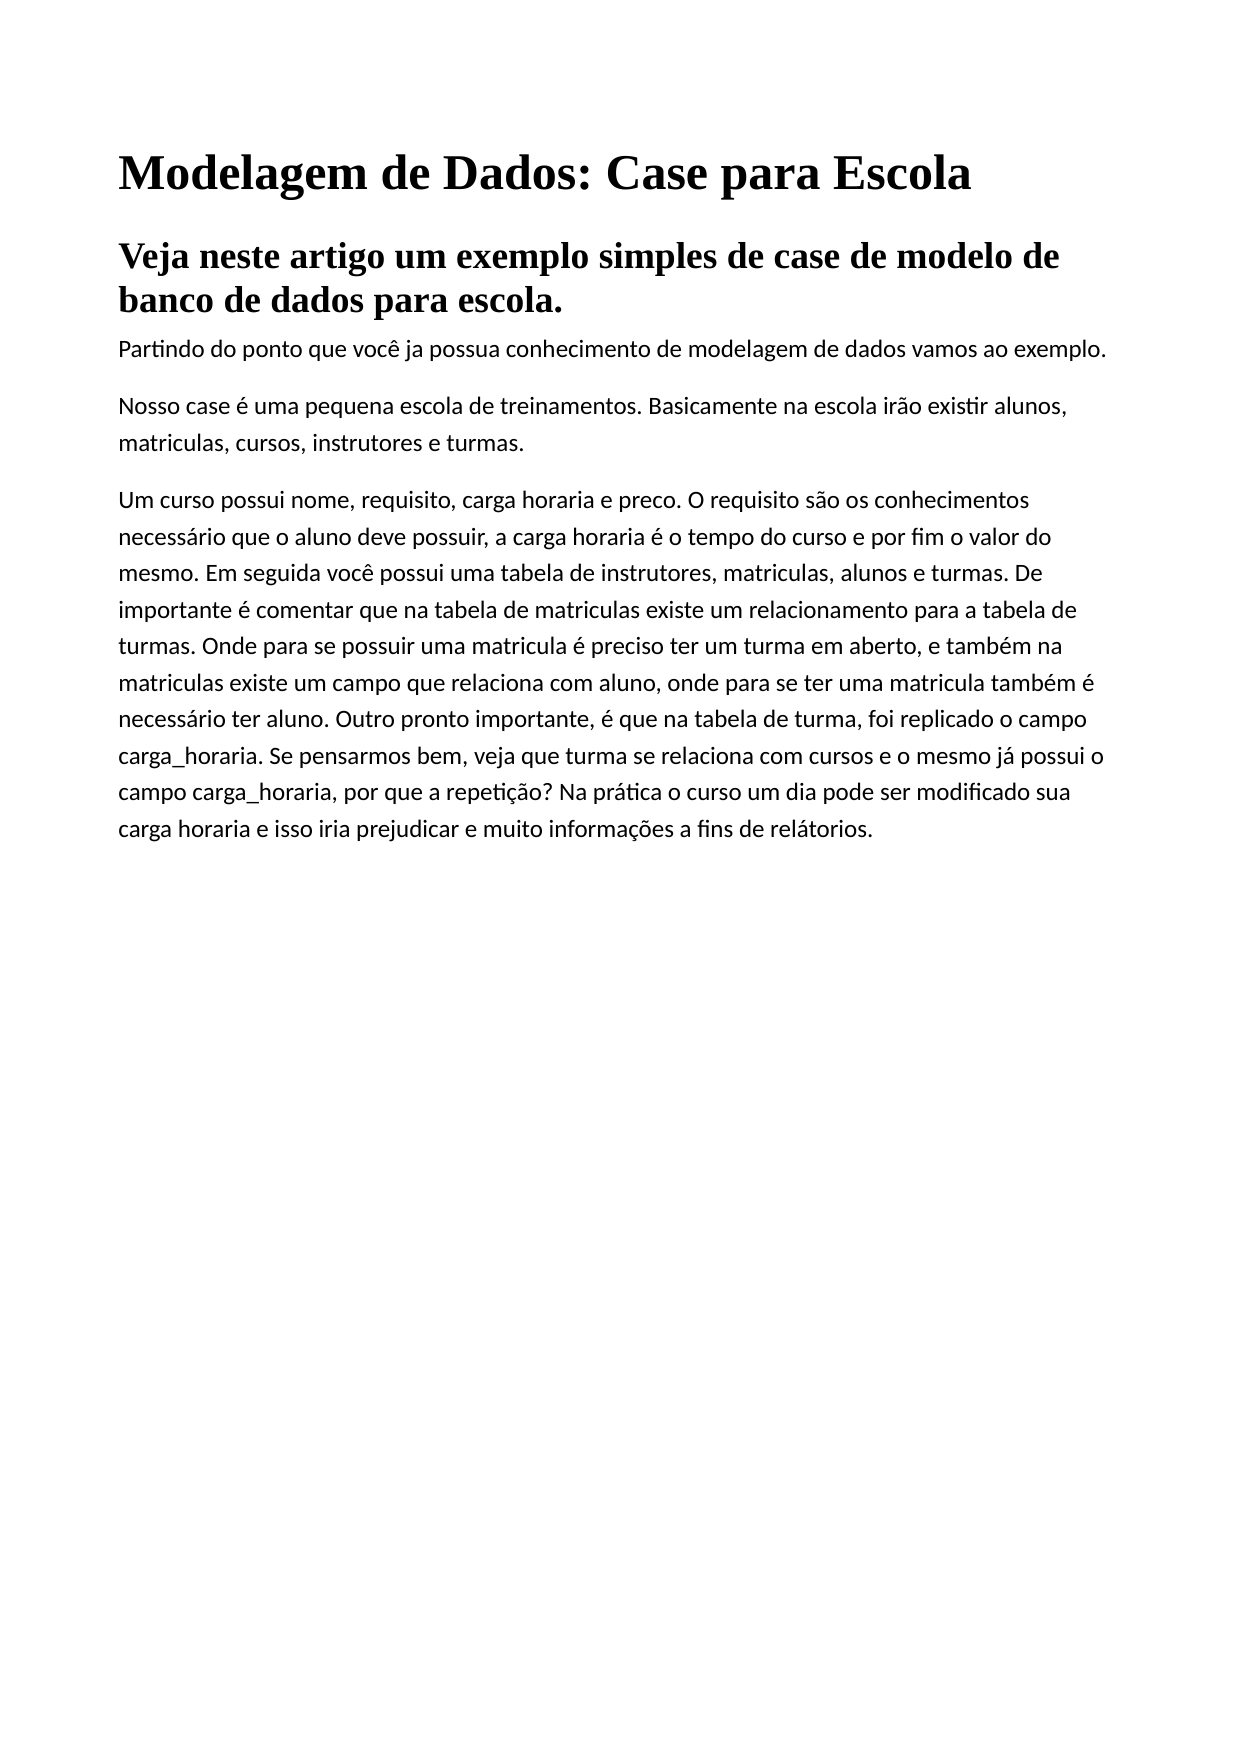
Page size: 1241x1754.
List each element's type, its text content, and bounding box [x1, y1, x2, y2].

text Nosso case é uma pequena escola de treinamentos. Basicamente na escola irão existir alunos, matriculas, cursos, instrutores e turmas. [118, 390, 1122, 457]
subtitle Modelagem de Dados: Case para Escola [118, 143, 1122, 201]
text Partindo do ponto que você ja possua conhecimento de modelagem de dados vamos ao exemplo. [118, 333, 1122, 363]
subtitle Veja neste artigo um exemplo simples de case de modelo de banco de dados para escola. [118, 234, 1122, 320]
text Um curso possui nome, requisito, carga horaria e preco. O requisito são os conhecimentos necessário que o aluno deve possuir, a carga horaria é o tempo do curso e por fim o valor do mesmo. Em seguida você possui uma tabela de instrutores, matriculas, alunos e turmas. De importante é comentar que na tabela de matriculas existe um relacionamento para a tabela de turmas. Onde para se possuir uma matricula é preciso ter um turma em aberto, e também na matriculas existe um campo que relaciona com aluno, onde para se ter uma matricula também é necessário ter aluno. Outro pronto importante, é que na tabela de turma, foi replicado o campo carga_horaria. Se pensarmos bem, veja que turma se relaciona com cursos e o mesmo já possui o campo carga_horaria, por que a repetição? Na prática o curso um dia pode ser modificado sua carga horaria e isso iria prejudicar e muito informações a fins de relátorios. [118, 484, 1122, 844]
